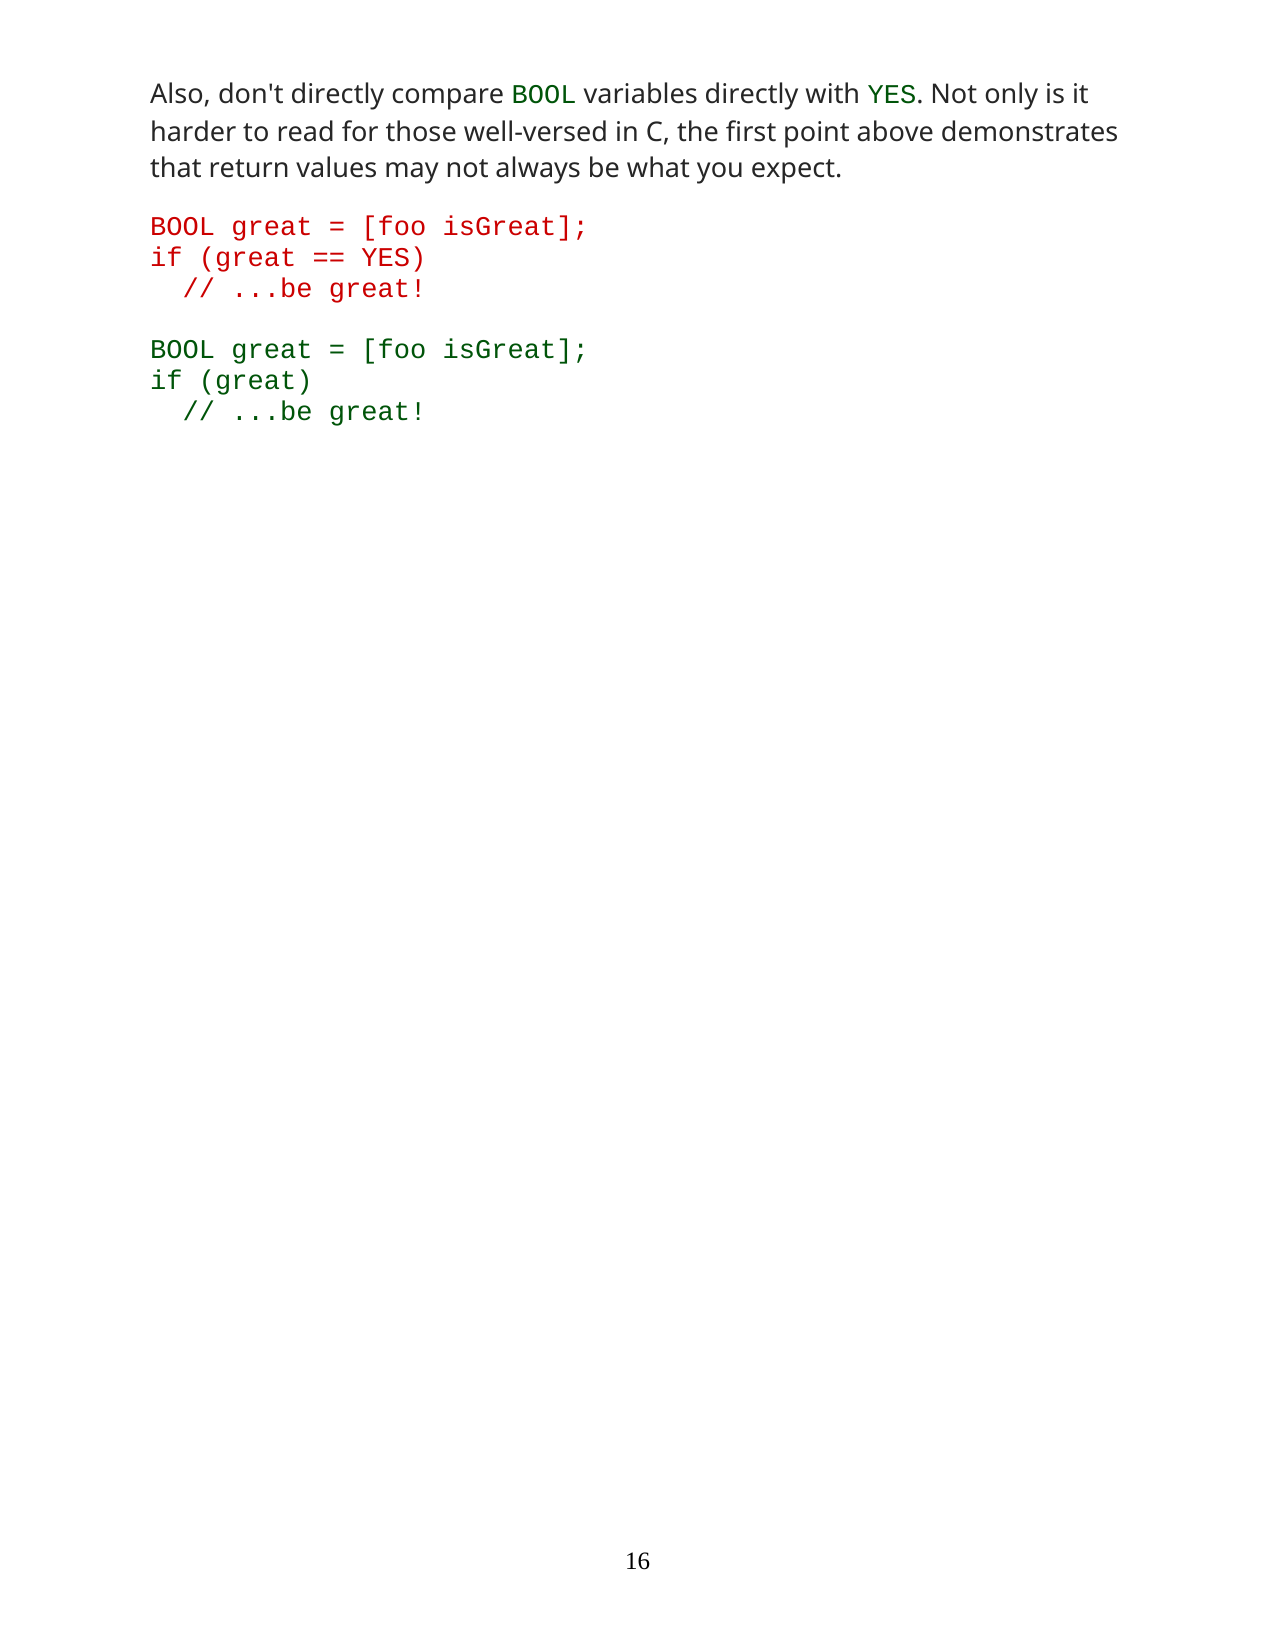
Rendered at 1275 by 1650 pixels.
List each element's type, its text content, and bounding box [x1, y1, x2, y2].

text if (great) [150, 367, 1125, 397]
text // ...be great! [150, 274, 1125, 305]
text BOOL great = [foo isGreat]; [150, 336, 1125, 367]
text Also, don't directly compare BOOL variables directly with YES. Not only is it harder to read for those well-versed in C, the first point above demonstrates that return values may not always be what you expect. [150, 75, 1125, 186]
text BOOL great = [foo isGreat]; [150, 213, 1125, 244]
text // ...be great! [150, 397, 1125, 428]
text if (great == YES) [150, 244, 1125, 274]
